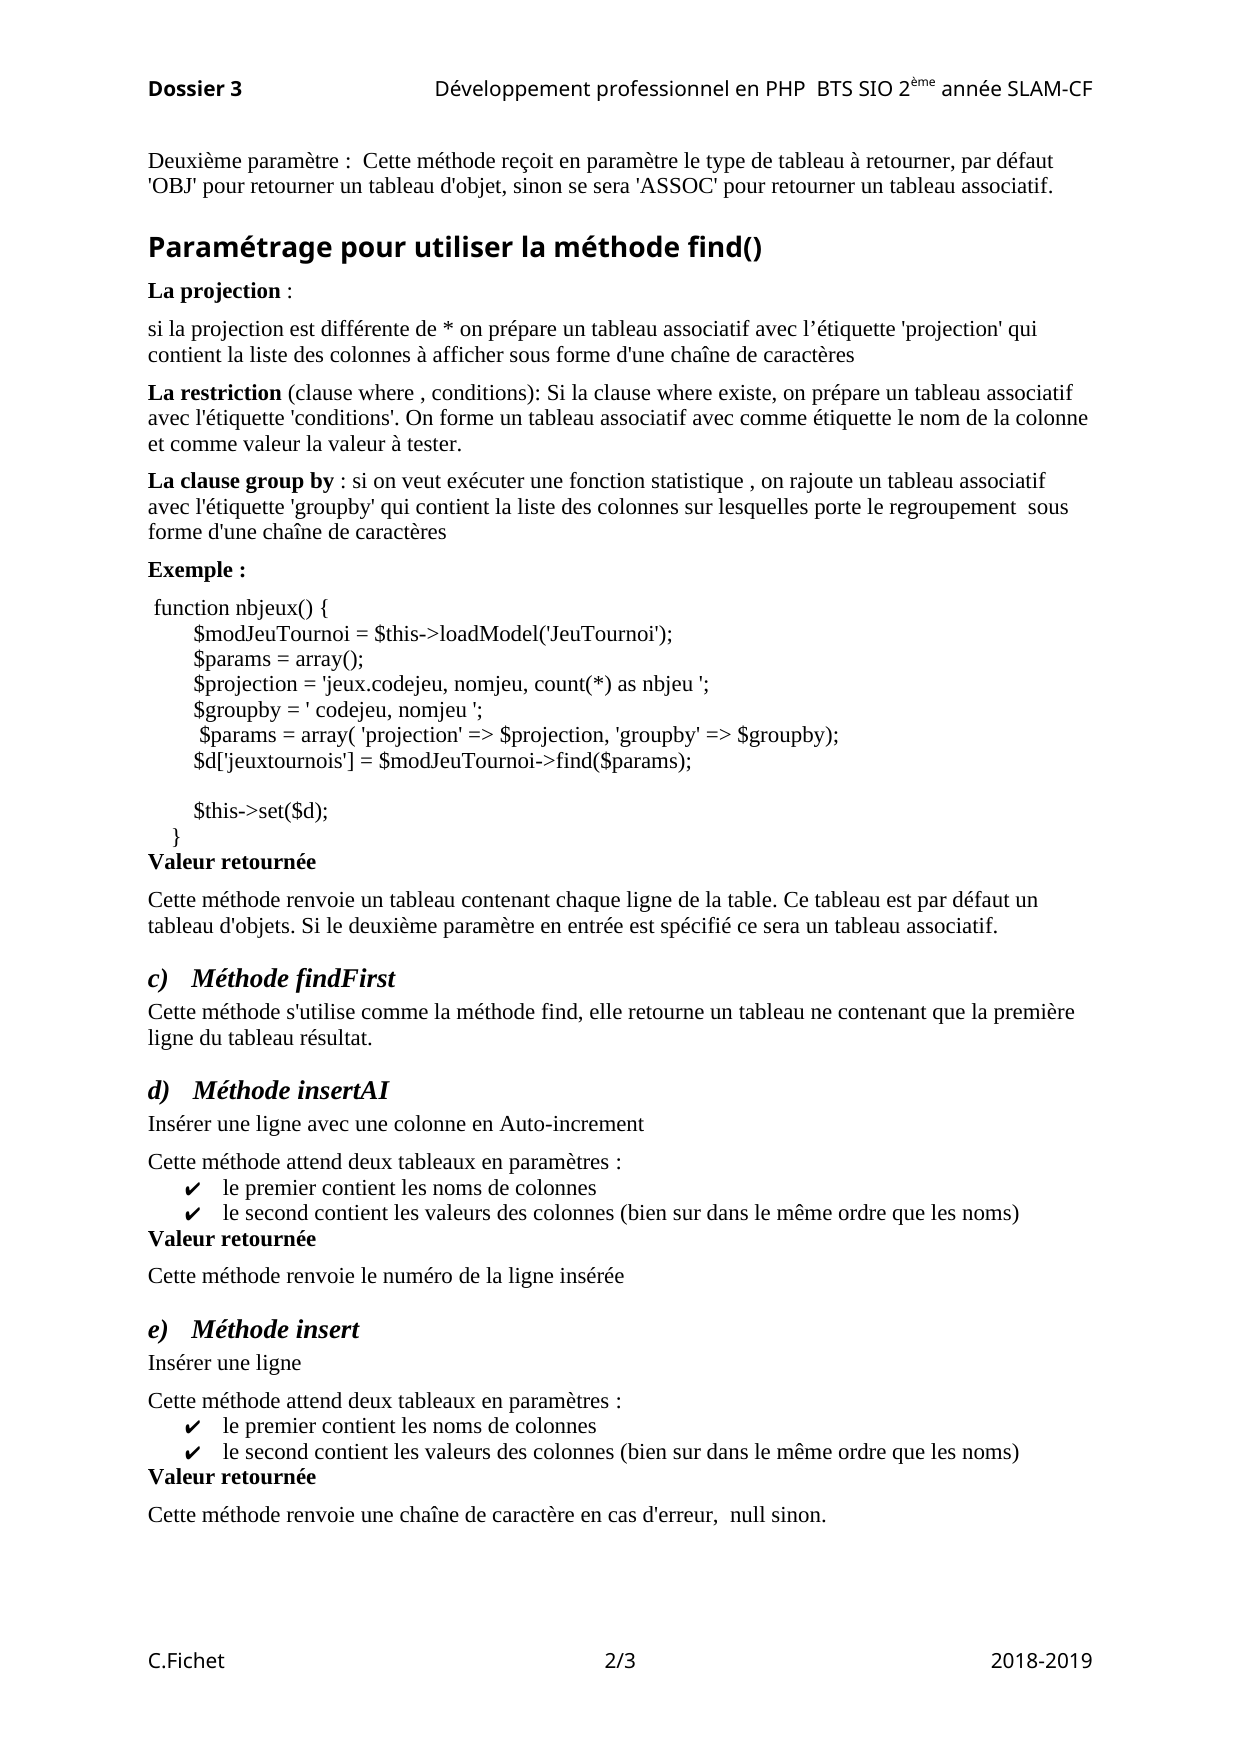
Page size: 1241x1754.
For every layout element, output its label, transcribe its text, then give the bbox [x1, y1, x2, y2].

text si la projection est différente de * on prépare un tableau associatif avec l’étiquette 'projection' qui contient la liste des colonnes à afficher sous forme d'une chaîne de caractères [148, 316, 1093, 367]
text $params = array(); [148, 646, 1093, 671]
text $projection = 'jeux.codejeu, nomjeu, count(*) as nbjeu '; [148, 671, 1093, 697]
list le premier contient les noms de colonnes [185, 1413, 1093, 1439]
subtitle Méthode findFirst [148, 963, 1093, 993]
text Valeur retournée [148, 1226, 1093, 1251]
text Cette méthode attend deux tableaux en paramètres : [148, 1149, 1093, 1175]
text Cette méthode renvoie une chaîne de caractère en cas d'erreur, null sinon. [148, 1502, 1093, 1528]
text Exemple : [148, 557, 1093, 583]
subtitle Méthode insert [148, 1314, 1093, 1344]
text Cette méthode renvoie le numéro de la ligne insérée [148, 1263, 1093, 1289]
text Deuxième paramètre : Cette méthode reçoit en paramètre le type de tableau à retourner, par défaut 'OBJ' pour retourner un tableau d'objet, sinon se sera 'ASSOC' pour retourner un tableau associatif. [148, 148, 1093, 198]
text Cette méthode s'utilise comme la méthode find, elle retourne un tableau ne contenant que la première ligne du tableau résultat. [148, 999, 1093, 1050]
text $params = array( 'projection' => $projection, 'groupby' => $groupby); [148, 722, 1093, 748]
text Cette méthode attend deux tableaux en paramètres : [148, 1388, 1093, 1413]
text function nbjeux() { [148, 595, 1093, 621]
list le premier contient les noms de colonnes [185, 1175, 1093, 1200]
list le second contient les valeurs des colonnes (bien sur dans le même ordre que les noms) [185, 1439, 1093, 1464]
text La projection : [148, 278, 1093, 304]
text Insérer une ligne [148, 1350, 1093, 1376]
text $modJeuTournoi = $this->loadModel('JeuTournoi'); [148, 621, 1093, 646]
list le second contient les valeurs des colonnes (bien sur dans le même ordre que les noms) [185, 1200, 1093, 1226]
text $this->set($d); [148, 798, 1093, 824]
subtitle Méthode insertAI [148, 1075, 1093, 1105]
text La clause group by : si on veut exécuter une fonction statistique , on rajoute un tableau associatif avec l'étiquette 'groupby' qui contient la liste des colonnes sur lesquelles porte le regroupement sous forme d'une chaîne de caractères [148, 468, 1093, 545]
text $groupby = ' codejeu, nomjeu '; [148, 697, 1093, 722]
text } [148, 824, 1093, 849]
text $d['jeuxtournois'] = $modJeuTournoi->find($params); [148, 748, 1093, 773]
text Valeur retournée [148, 849, 1093, 875]
subtitle Paramétrage pour utiliser la méthode find() [148, 228, 1093, 266]
text Valeur retournée [148, 1464, 1093, 1490]
text La restriction (clause where , conditions): Si la clause where existe, on prépare un tableau associatif avec l'étiquette 'conditions'. On forme un tableau associatif avec comme étiquette le nom de la colonne et comme valeur la valeur à tester. [148, 380, 1093, 456]
text Insérer une ligne avec une colonne en Auto-increment [148, 1111, 1093, 1137]
text Cette méthode renvoie un tableau contenant chaque ligne de la table. Ce tableau est par défaut un tableau d'objets. Si le deuxième paramètre en entrée est spécifié ce sera un tableau associatif. [148, 887, 1093, 938]
